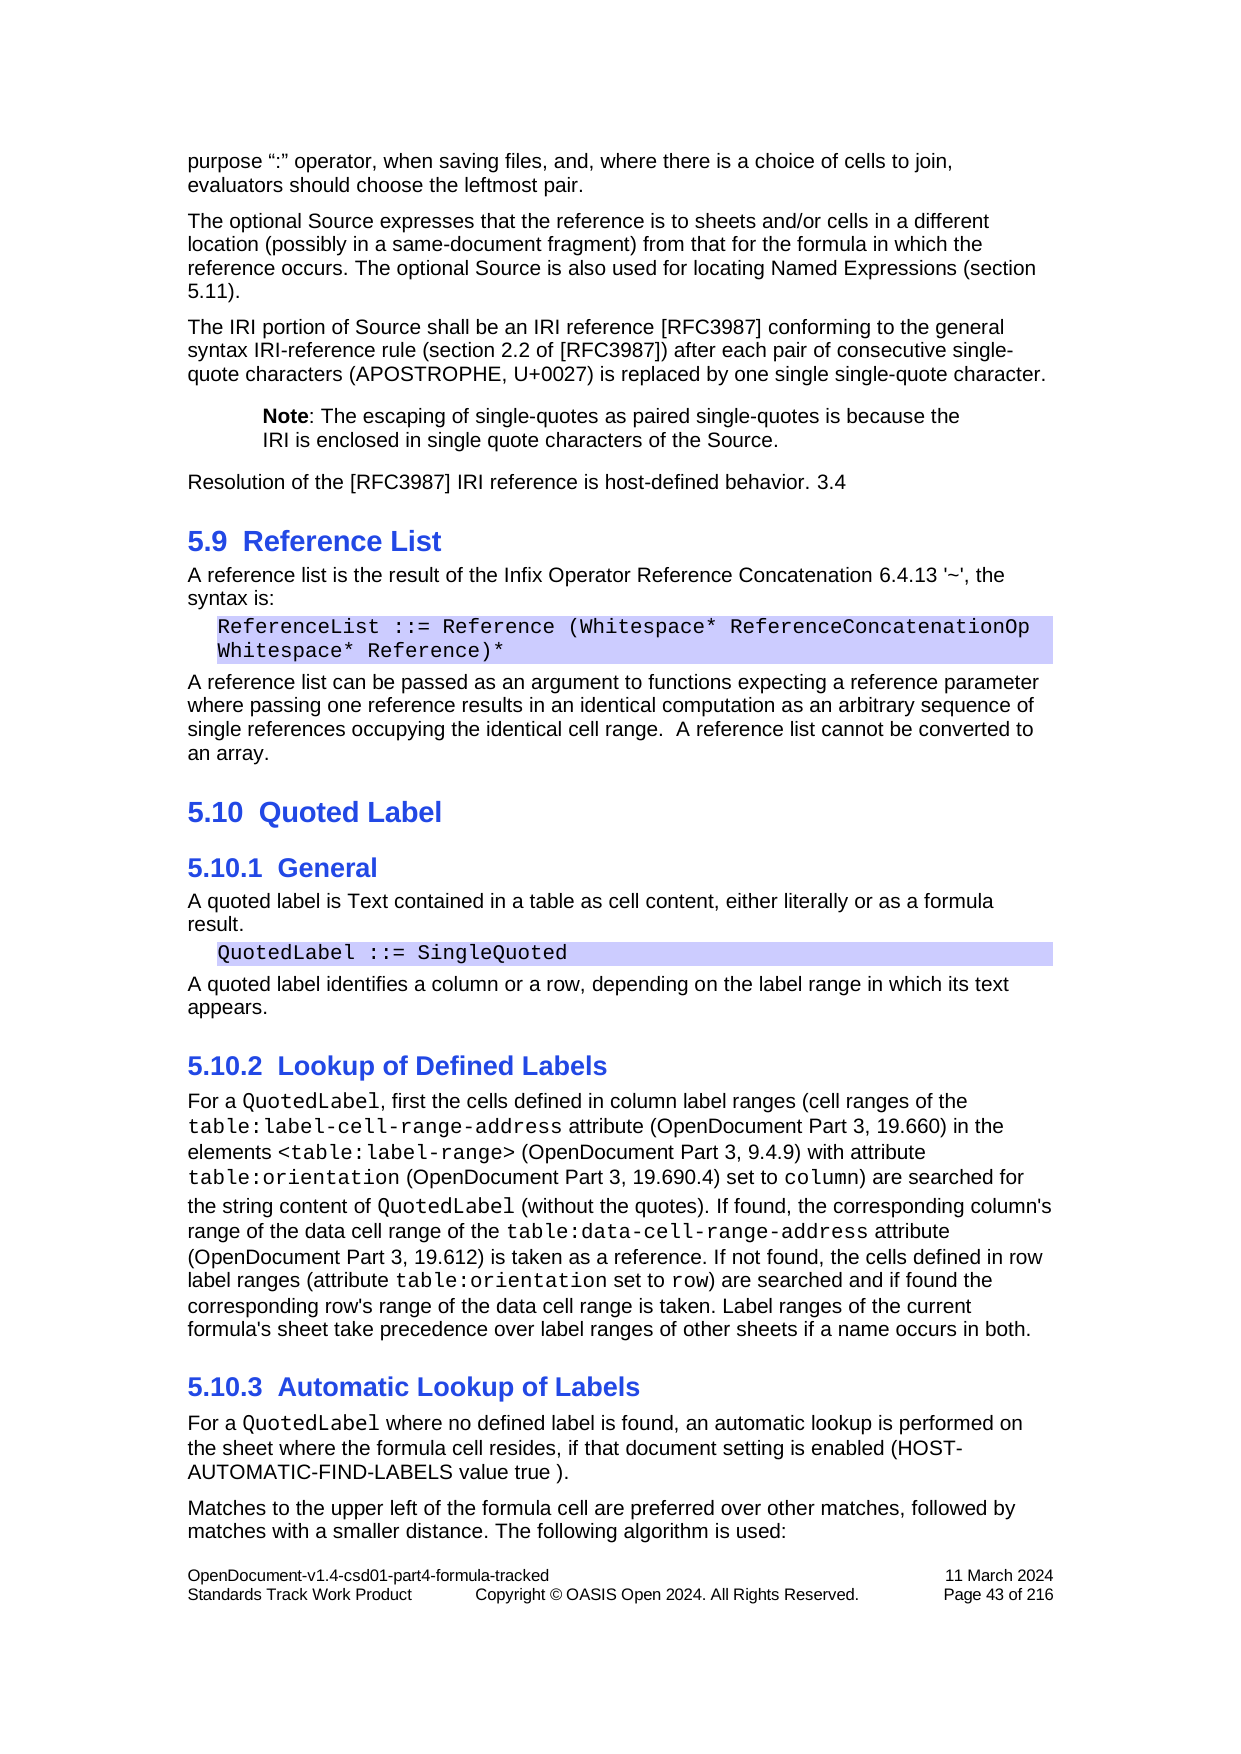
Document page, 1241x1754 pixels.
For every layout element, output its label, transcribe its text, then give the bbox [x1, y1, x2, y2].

text A reference list can be passed as an argument to functions expecting a reference parameter where passing one reference results in an identical computation as an arbitrary sequence of single references occupying the identical cell range. A reference list cannot be converted to an array. [187, 670, 1053, 764]
text The optional Source expresses that the reference is to sheets and/or cells in a different location (possibly in a same-document fragment) from that for the formula in which the reference occurs. The optional Source is also used for locating Named Expressions (section 5.11). [187, 209, 1053, 303]
text For a QuotedLabel where no defined label is found, an automatic lookup is performed on the sheet where the formula cell resides, if that document setting is enabled (HOST-AUTOMATIC-FIND-LABELS value true ). [187, 1408, 1053, 1484]
subtitle Lookup of Defined Labels [187, 1050, 1053, 1080]
subtitle General [187, 853, 1053, 883]
text A quoted label identifies a column or a row, depending on the label range in which its text appears. [187, 972, 1053, 1019]
subtitle Quoted Label [187, 796, 1053, 828]
text ReferenceList ::= Reference (Whitespace* ReferenceConcatenationOp Whitespace* Reference)* [217, 616, 1053, 664]
text Matches to the upper left of the formula cell are preferred over other matches, followed by matches with a smaller distance. The following algorithm is used: [187, 1496, 1053, 1543]
text QuotedLabel ::= SingleQuoted [217, 942, 1053, 966]
text The IRI portion of Source shall be an IRI reference [RFC3987] conforming to the general syntax IRI-reference rule (section 2.2 of [RFC3987]) after each pair of consecutive single-quote characters (APOSTROPHE, U+0027) is replaced by one single single-quote character. [187, 315, 1053, 386]
text For a QuotedLabel, first the cells defined in column label ranges (cell ranges of the table:label-cell-range-address attribute (OpenDocument Part 3, 19.660) in the elements <table:label-range> (OpenDocument Part 3, 9.4.9) with attribute table:orientation (OpenDocument Part 3, 19.690.4) set to column) are searched for the string content of QuotedLabel (without the quotes). If found, the corresponding column's range of the data cell range of the table:data-cell-range-address attribute (OpenDocument Part 3, 19.612) is taken as a reference. If not found, the cells defined in row label ranges (attribute table:orientation set to row) are searched and if found the corresponding row's range of the data cell range is taken. Label ranges of the current formula's sheet take precedence over label ranges of other sheets if a name occurs in both. [187, 1086, 1053, 1341]
text Note: The escaping of single-quotes as paired single-quotes is because the IRI is enclosed in single quote characters of the Source. [262, 404, 978, 452]
text A reference list is the result of the Infix Operator Reference Concatenation 6.4.13 '~', the syntax is: [187, 563, 1053, 610]
text A quoted label is Text contained in a table as cell content, either literally or as a formula result. [187, 889, 1053, 936]
subtitle Automatic Lookup of Labels [187, 1372, 1053, 1402]
text Resolution of the [RFC3987] IRI reference is host-defined behavior. 3.4 [187, 470, 1053, 494]
subtitle Reference List [187, 525, 1053, 557]
text purpose “:” operator, when saving files, and, where there is a choice of cells to join, evaluators should choose the leftmost pair. [187, 150, 1053, 197]
